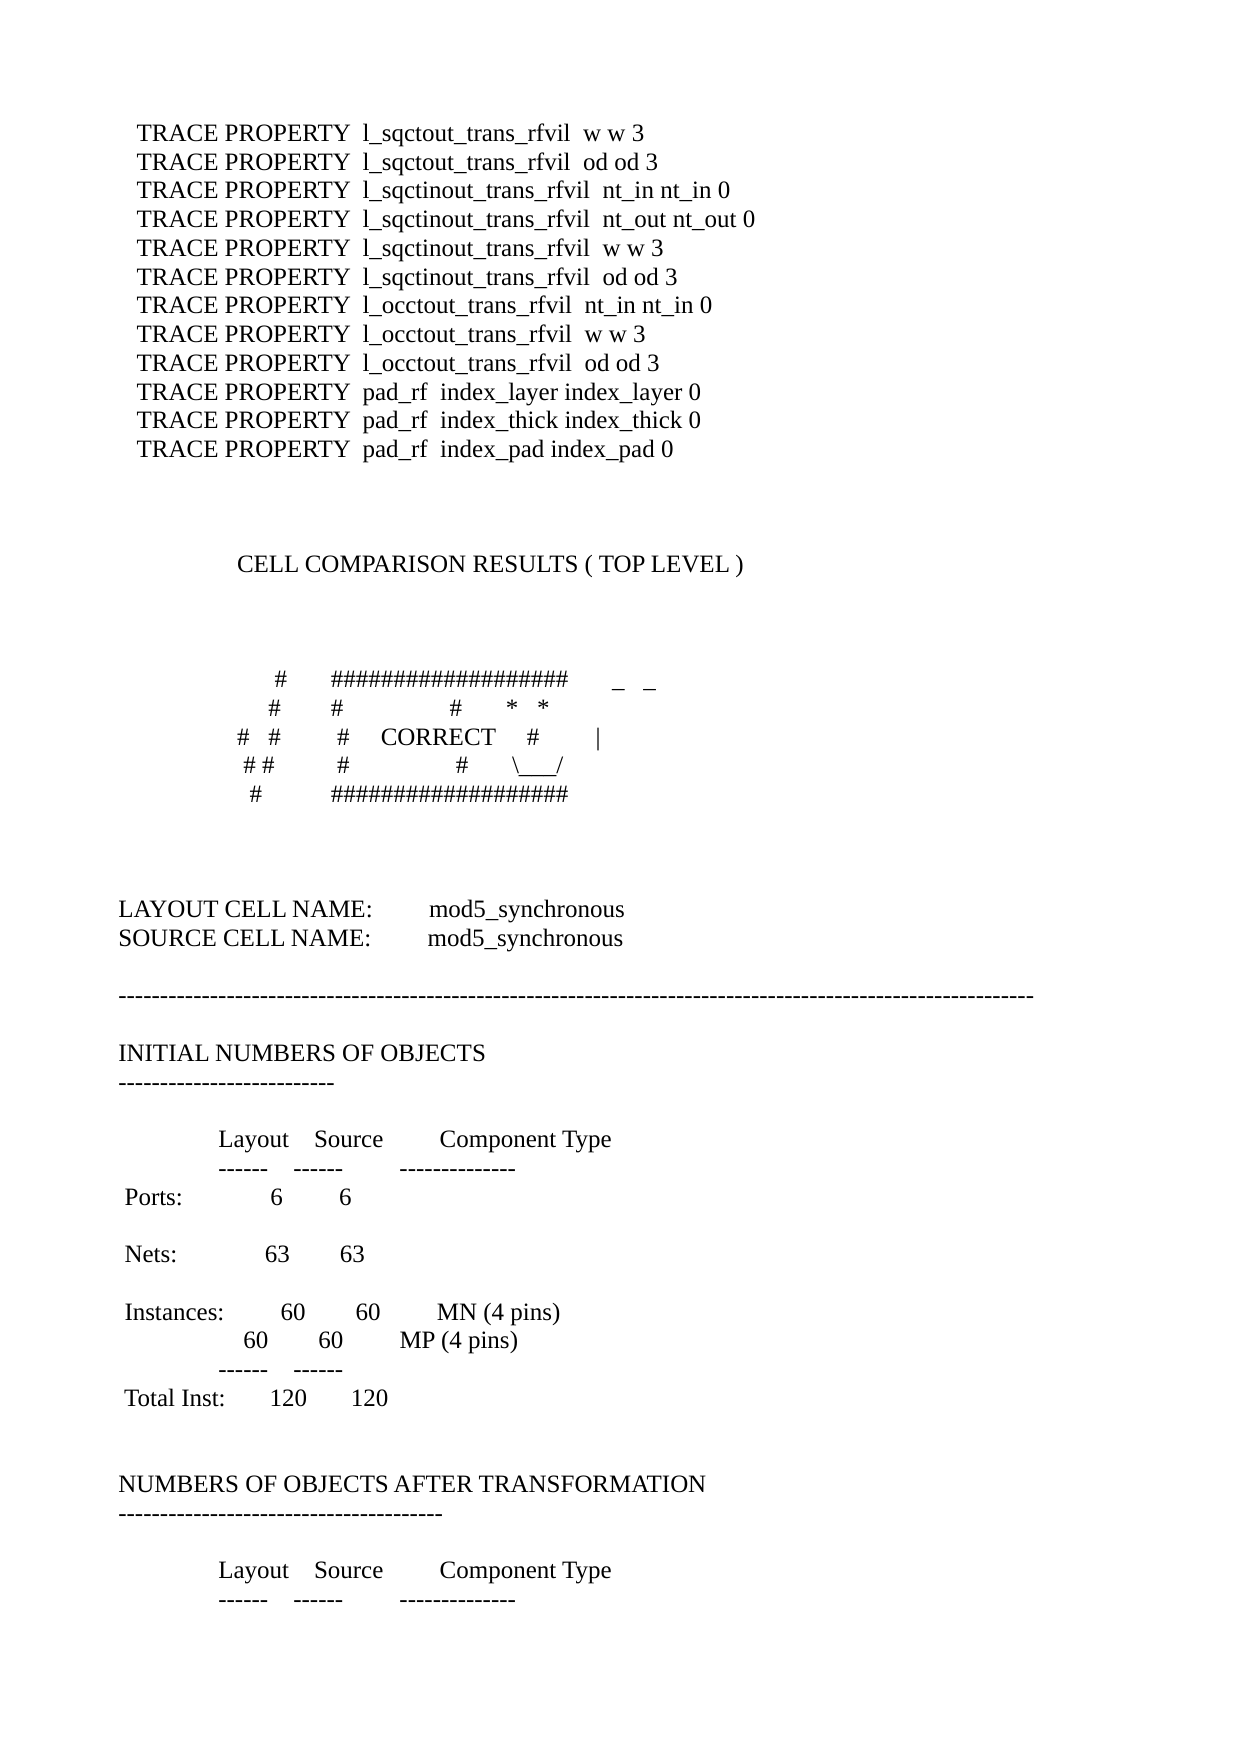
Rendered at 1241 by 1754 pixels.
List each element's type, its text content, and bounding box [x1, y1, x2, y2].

text TRACE PROPERTY l_sqctout_trans_rfvil w w 3 [118, 118, 1122, 147]
text # # # CORRECT # | [118, 722, 1122, 751]
text TRACE PROPERTY l_sqctinout_trans_rfvil od od 3 [118, 262, 1122, 291]
text Layout Source Component Type [118, 1556, 1122, 1584]
text TRACE PROPERTY l_occtout_trans_rfvil w w 3 [118, 319, 1122, 348]
text 60 60 MP (4 pins) [118, 1326, 1122, 1354]
text -------------------------------------------------------------------------------------------------------------- [118, 981, 1122, 1009]
text # ################### [118, 779, 1122, 808]
text TRACE PROPERTY pad_rf index_pad index_pad 0 [118, 434, 1122, 463]
text SOURCE CELL NAME: mod5_synchronous [118, 923, 1122, 952]
text --------------------------------------- [118, 1498, 1122, 1527]
text ------ ------ -------------- [118, 1153, 1122, 1182]
text ------ ------ -------------- [118, 1584, 1122, 1613]
text NUMBERS OF OBJECTS AFTER TRANSFORMATION [118, 1469, 1122, 1498]
text ------ ------ [118, 1354, 1122, 1383]
text -------------------------- [118, 1067, 1122, 1096]
text # ################### _ _ [118, 664, 1122, 693]
text TRACE PROPERTY pad_rf index_thick index_thick 0 [118, 406, 1122, 434]
text LAYOUT CELL NAME: mod5_synchronous [118, 894, 1122, 923]
text Ports: 6 6 [118, 1182, 1122, 1211]
text TRACE PROPERTY l_occtout_trans_rfvil nt_in nt_in 0 [118, 291, 1122, 319]
text TRACE PROPERTY l_sqctout_trans_rfvil od od 3 [118, 147, 1122, 176]
text TRACE PROPERTY pad_rf index_layer index_layer 0 [118, 377, 1122, 406]
text Layout Source Component Type [118, 1124, 1122, 1153]
text TRACE PROPERTY l_sqctinout_trans_rfvil nt_in nt_in 0 [118, 176, 1122, 204]
text TRACE PROPERTY l_occtout_trans_rfvil od od 3 [118, 348, 1122, 377]
text INITIAL NUMBERS OF OBJECTS [118, 1038, 1122, 1067]
text TRACE PROPERTY l_sqctinout_trans_rfvil w w 3 [118, 233, 1122, 262]
text TRACE PROPERTY l_sqctinout_trans_rfvil nt_out nt_out 0 [118, 204, 1122, 233]
text CELL COMPARISON RESULTS ( TOP LEVEL ) [118, 549, 1122, 578]
text # # # * * [118, 693, 1122, 722]
text Instances: 60 60 MN (4 pins) [118, 1297, 1122, 1326]
text Total Inst: 120 120 [118, 1383, 1122, 1412]
text # # # # \___/ [118, 751, 1122, 779]
text Nets: 63 63 [118, 1239, 1122, 1268]
